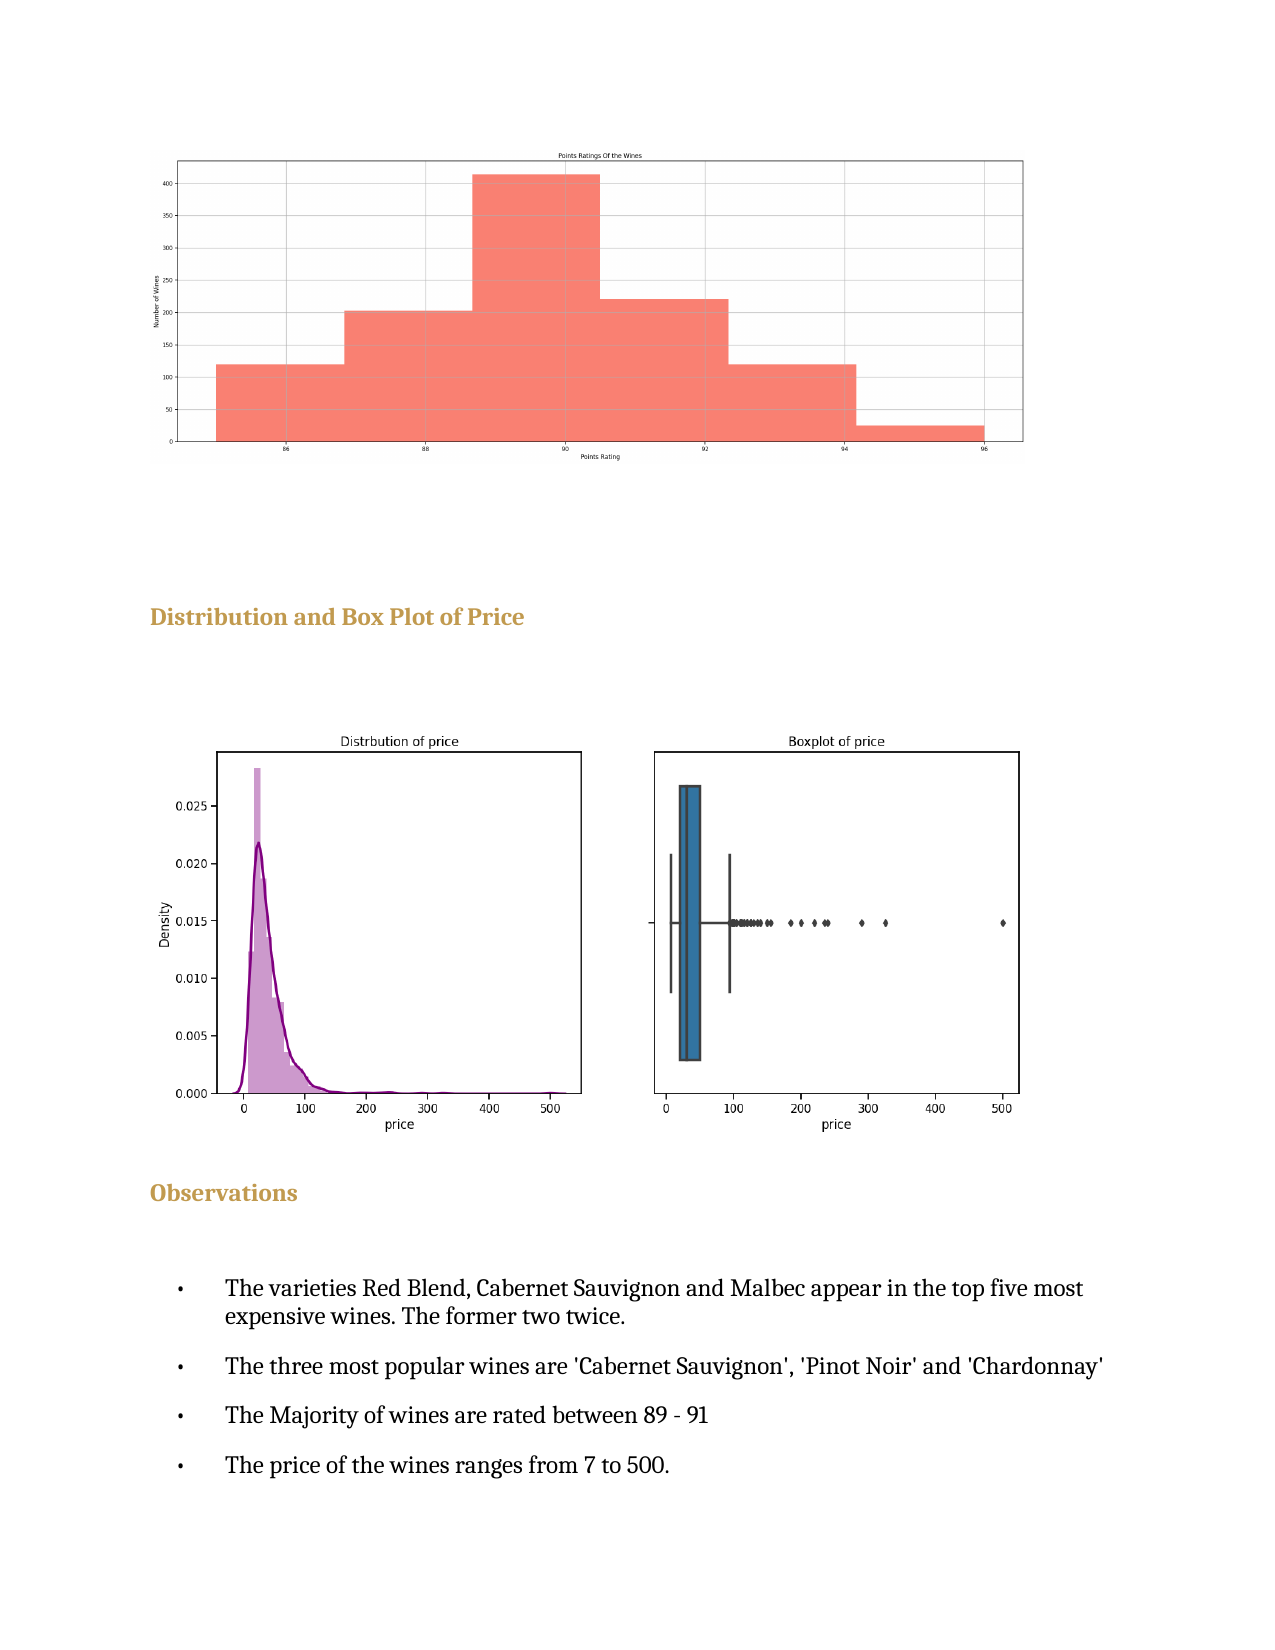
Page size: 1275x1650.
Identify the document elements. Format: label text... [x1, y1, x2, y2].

list The Majority of wines are rated between 89 - 91 [175, 1401, 1125, 1430]
list The varieties Red Blend, Cabernet Sauvignon and Malbec appear in the top five most expensive wines. The former two twice. [175, 1273, 1125, 1331]
list The price of the wines ranges from 7 to 500. [175, 1451, 1125, 1480]
subtitle Distribution and Box Plot of Price [150, 602, 1125, 631]
list The three most popular wines are 'Cabernet Sauvignon', 'Pinot Noir' and 'Chardonnay' [175, 1352, 1125, 1381]
subtitle Observations [150, 1178, 1125, 1207]
